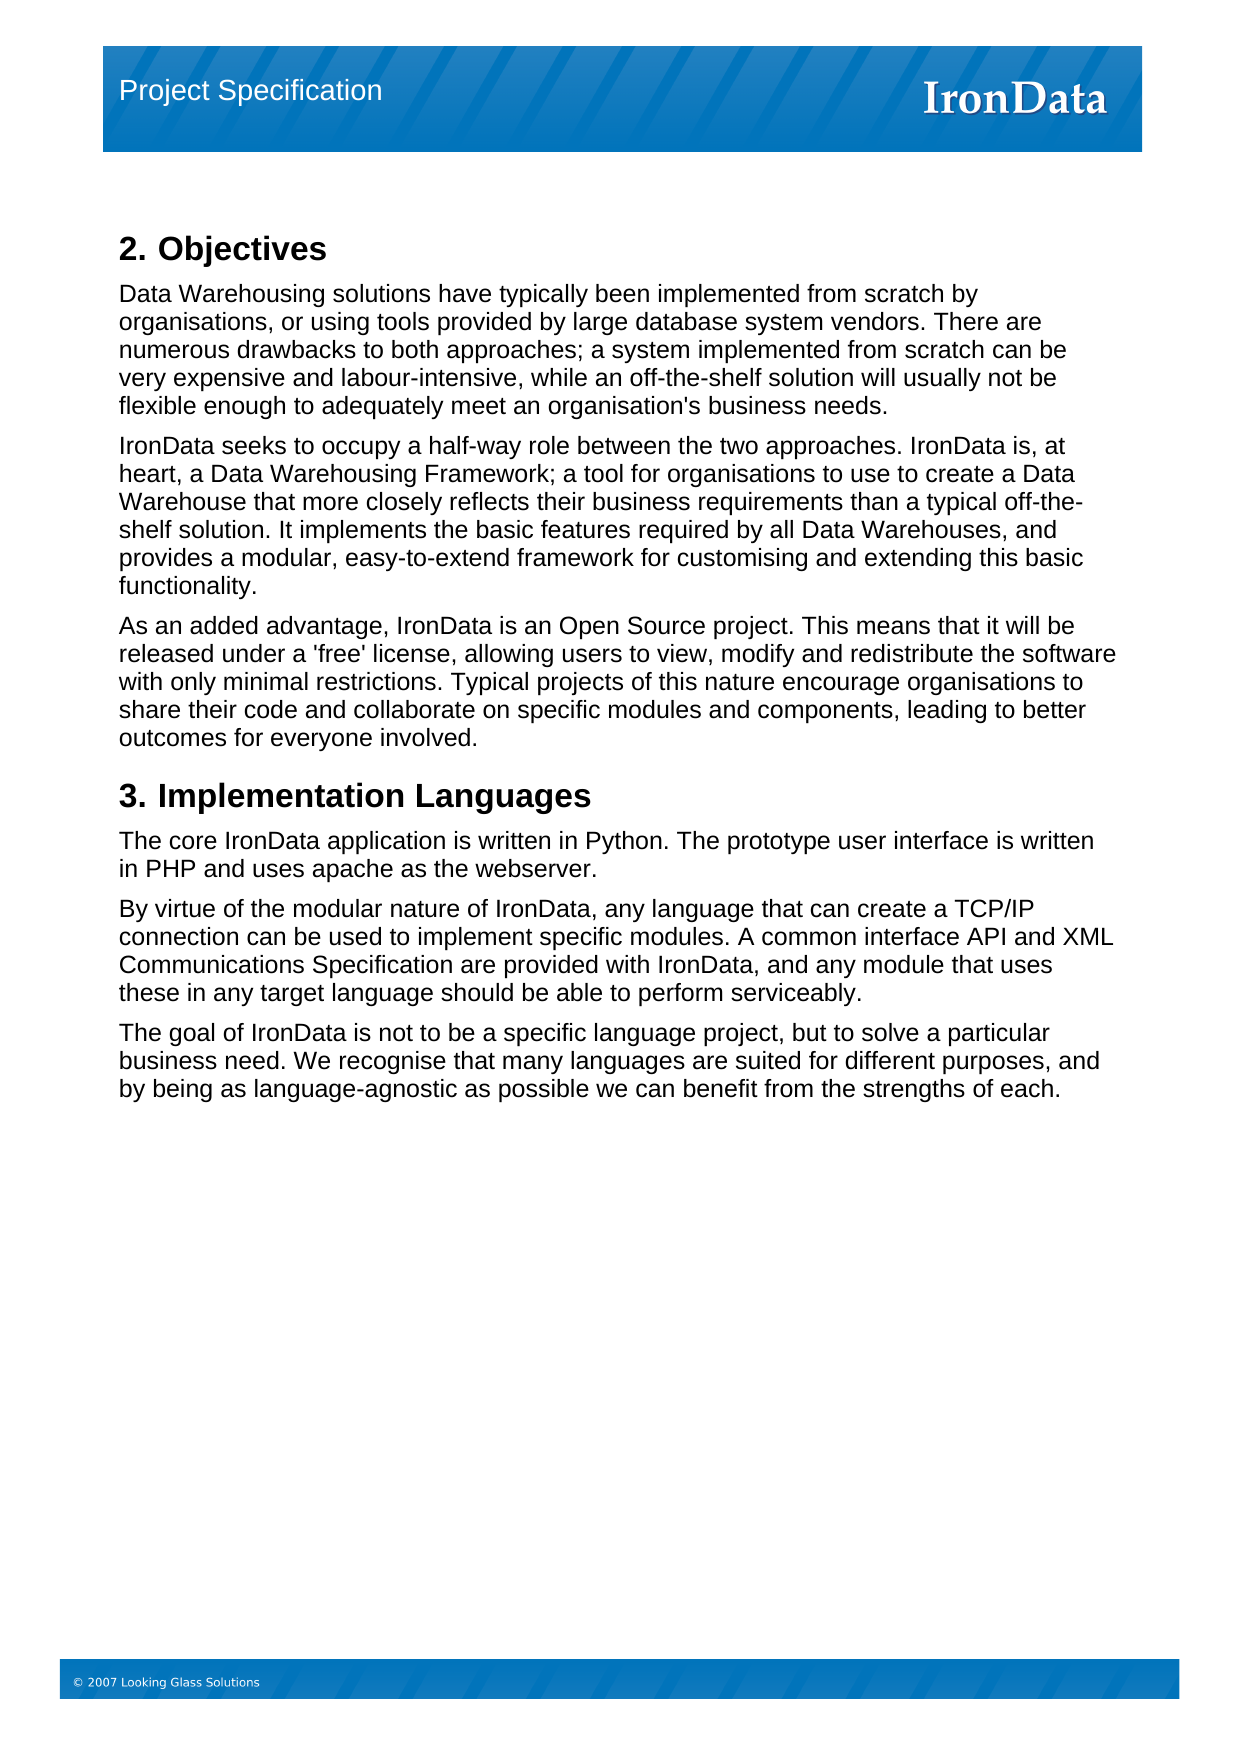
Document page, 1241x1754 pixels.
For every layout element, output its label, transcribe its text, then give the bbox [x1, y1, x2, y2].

text By virtue of the modular nature of IronData, any language that can create a TCP/IP connection can be used to implement specific modules. A common interface API and XML Communications Specification are provided with IronData, and any module that uses these in any target language should be able to perform serviceably. [119, 895, 1120, 1007]
picture [103, 46, 1143, 152]
text The core IronData application is written in Python. The prototype user interface is written in PHP and uses apache as the webserver. [119, 827, 1120, 883]
text Data Warehousing solutions have typically been implemented from scratch by organisations, or using tools provided by large database system vendors. There are numerous drawbacks to both approaches; a system implemented from scratch can be very expensive and labour-intensive, while an off-the-shelf solution will usually not be flexible enough to adequately meet an organisation's business needs. [119, 280, 1120, 420]
text As an added advantage, IronData is an Open Source project. This means that it will be released under a 'free' license, allowing users to view, modify and redistribute the software with only minimal restrictions. Typical projects of this nature encourage organisations to share their code and collaborate on specific modules and components, leading to better outcomes for everyone involved. [119, 612, 1120, 752]
picture [59, 1659, 1180, 1699]
subtitle Objectives [119, 230, 1120, 268]
subtitle Implementation Languages [119, 777, 1120, 814]
text The goal of IronData is not to be a specific language project, but to solve a particular business need. We recognise that many languages are suited for different purposes, and by being as language-agnostic as possible we can benefit from the strengths of each. [119, 1019, 1120, 1103]
text IronData seeks to occupy a half-way role between the two approaches. IronData is, at heart, a Data Warehousing Framework; a tool for organisations to use to create a Data Warehouse that more closely reflects their business requirements than a typical off-the-shelf solution. It implements the basic features required by all Data Warehouses, and provides a modular, easy-to-extend framework for customising and extending this basic functionality. [119, 432, 1120, 600]
